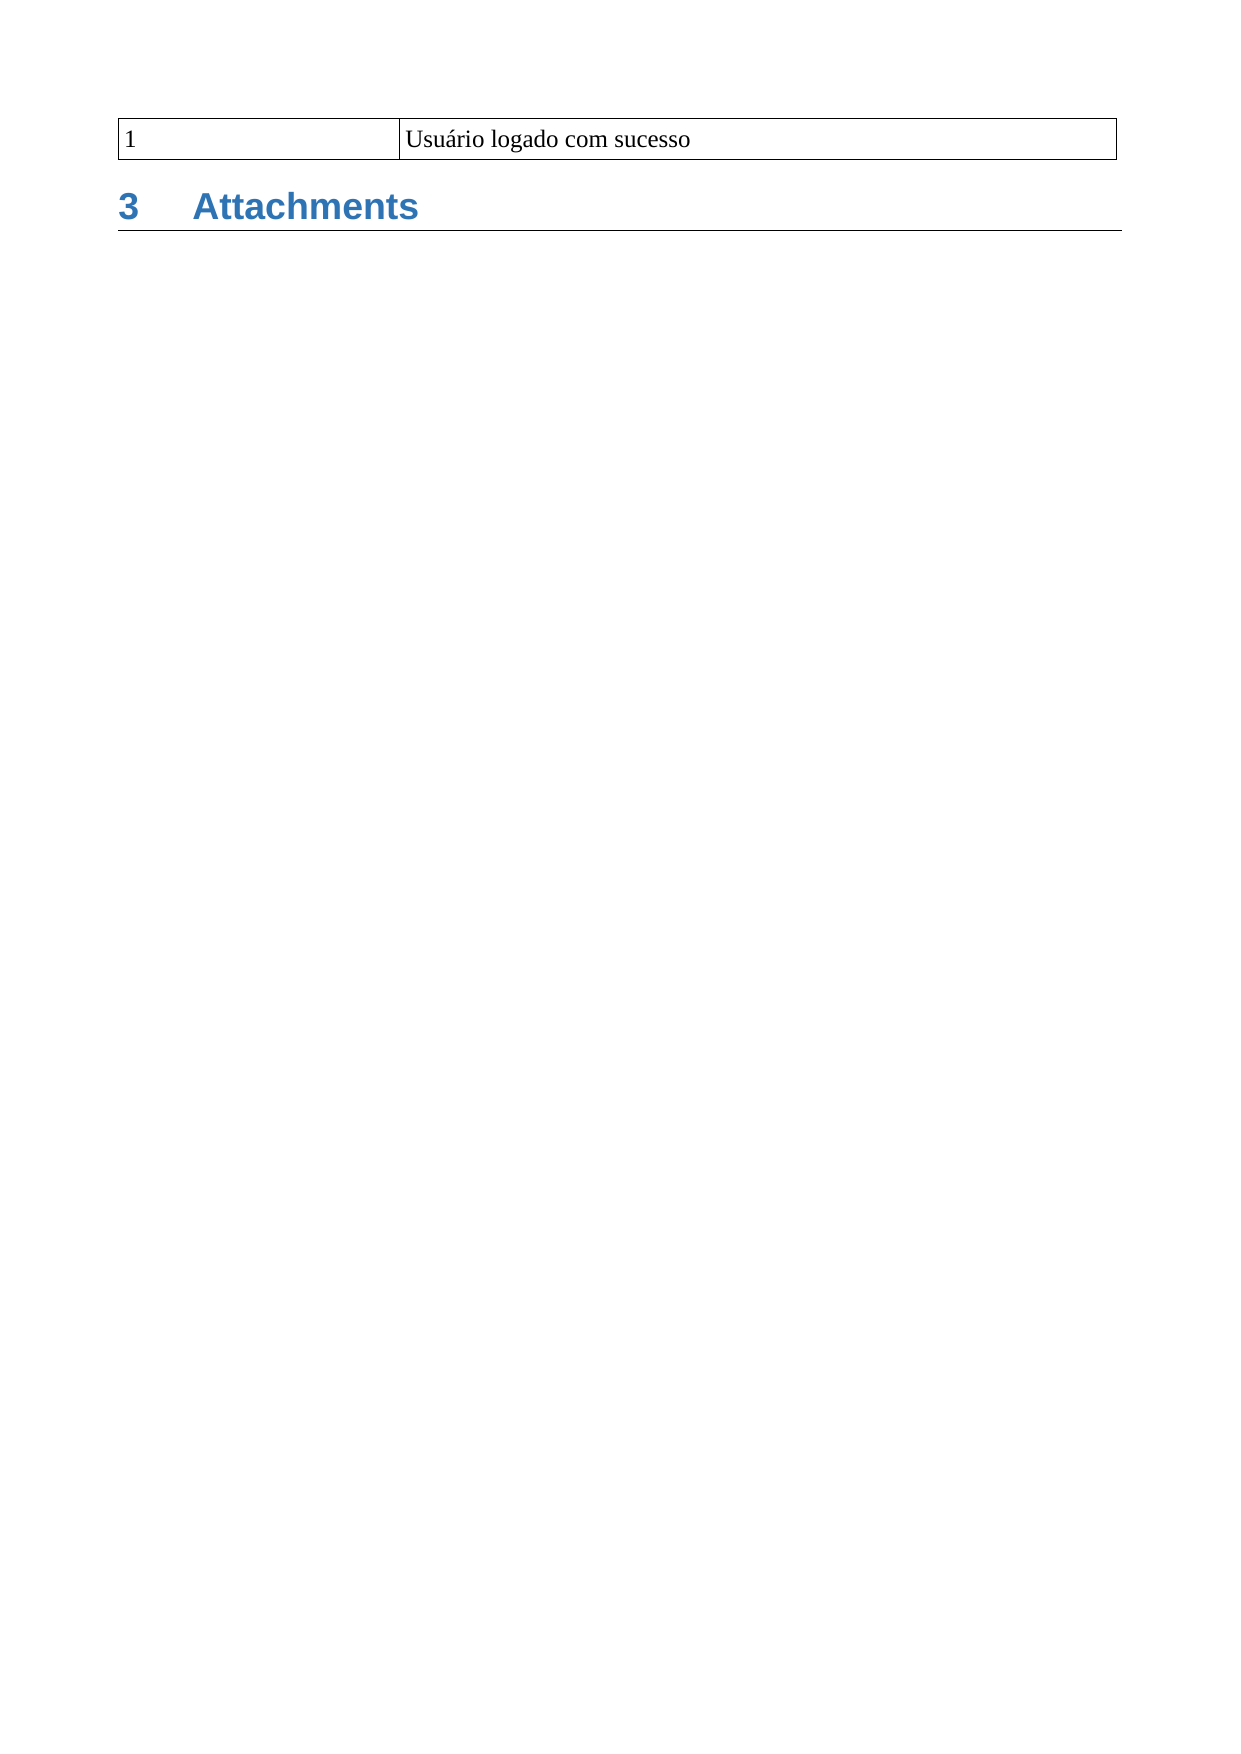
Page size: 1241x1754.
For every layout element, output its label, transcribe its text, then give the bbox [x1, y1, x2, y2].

subtitle Attachments [118, 184, 1122, 230]
table_cell Usuário logado com sucesso [400, 119, 1116, 159]
table_cell 1 [119, 119, 399, 159]
